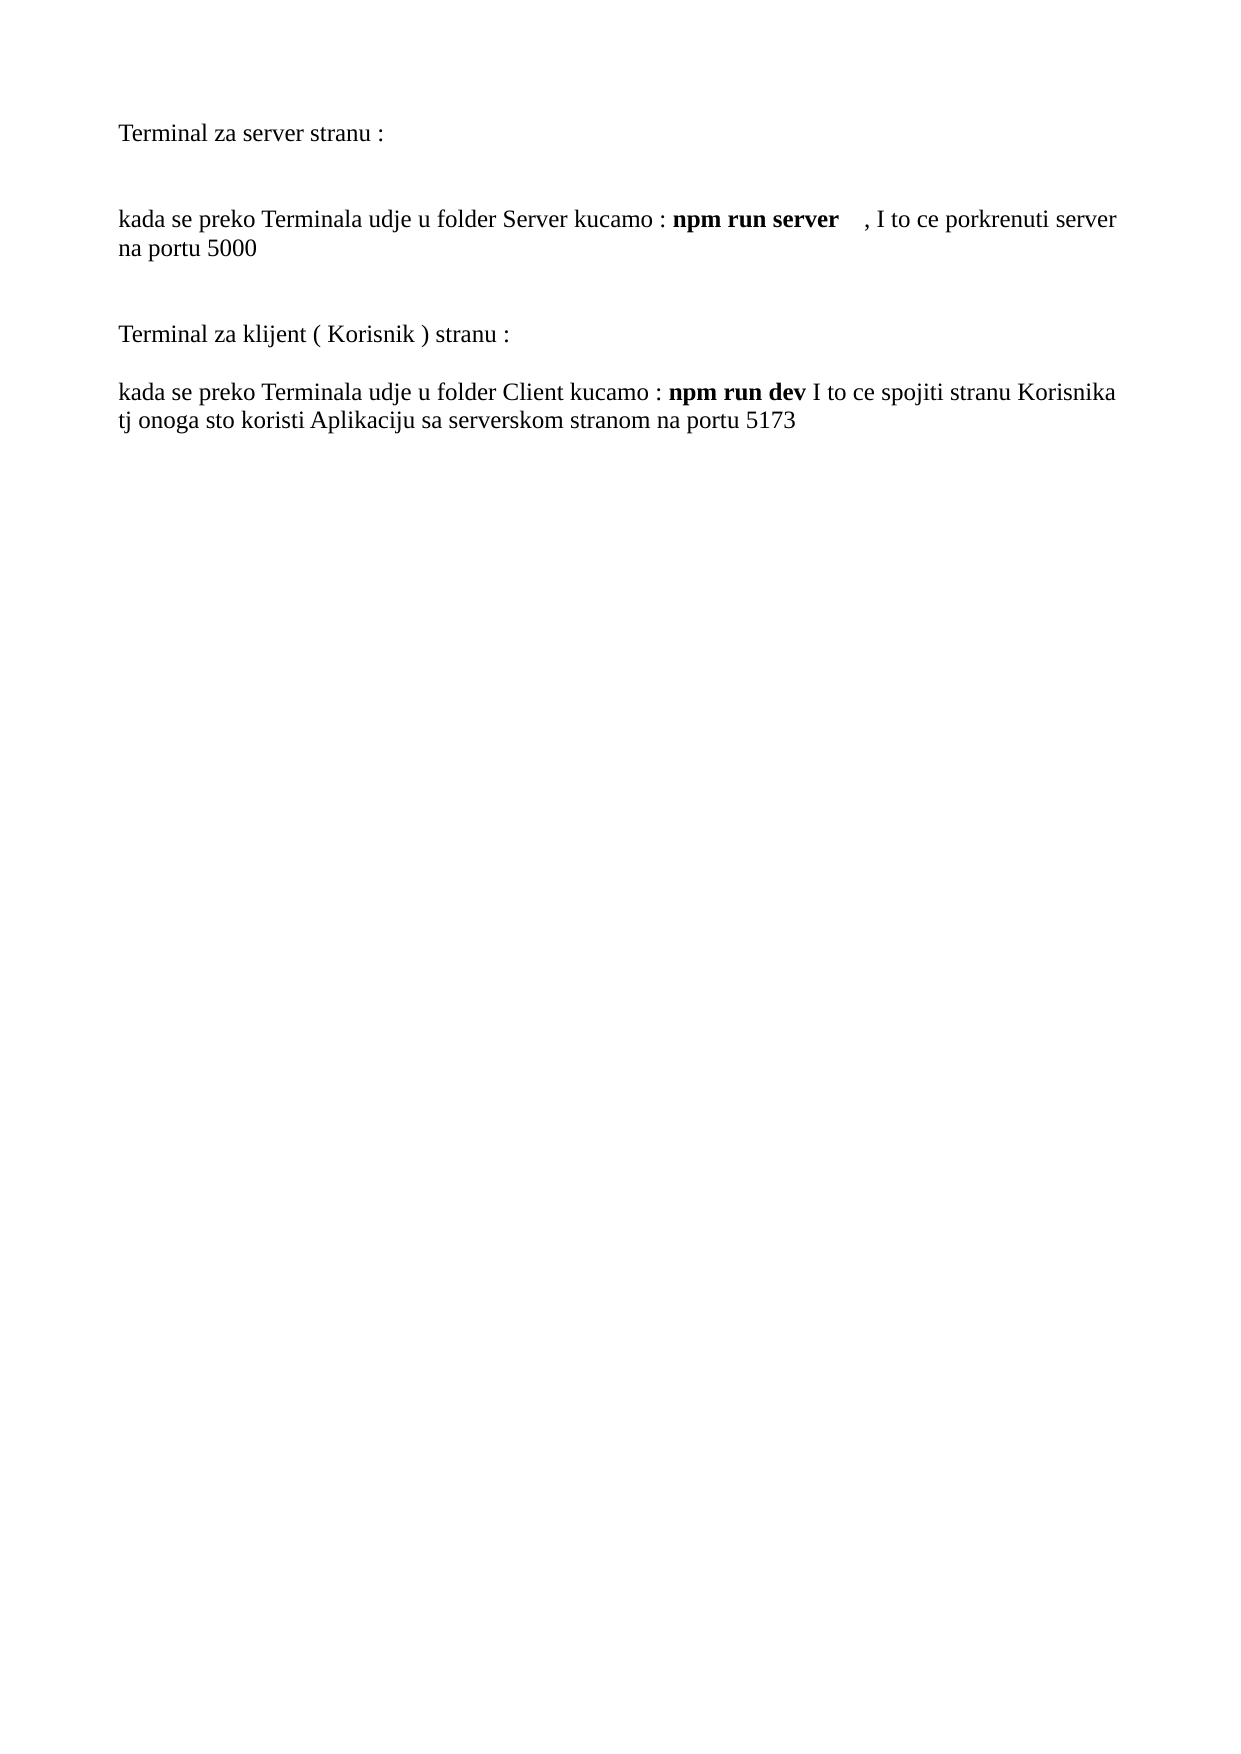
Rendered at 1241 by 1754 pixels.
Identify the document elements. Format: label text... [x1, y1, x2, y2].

text kada se preko Terminala udje u folder Server kucamo : npm run server , I to ce porkrenuti server na portu 5000 [118, 204, 1122, 262]
text kada se preko Terminala udje u folder Client kucamo : npm run dev I to ce spojiti stranu Korisnika tj onoga sto koristi Aplikaciju sa serverskom stranom na portu 5173 [118, 377, 1122, 434]
text Terminal za server stranu : [118, 118, 1122, 147]
text Terminal za klijent ( Korisnik ) stranu : [118, 319, 1122, 348]
